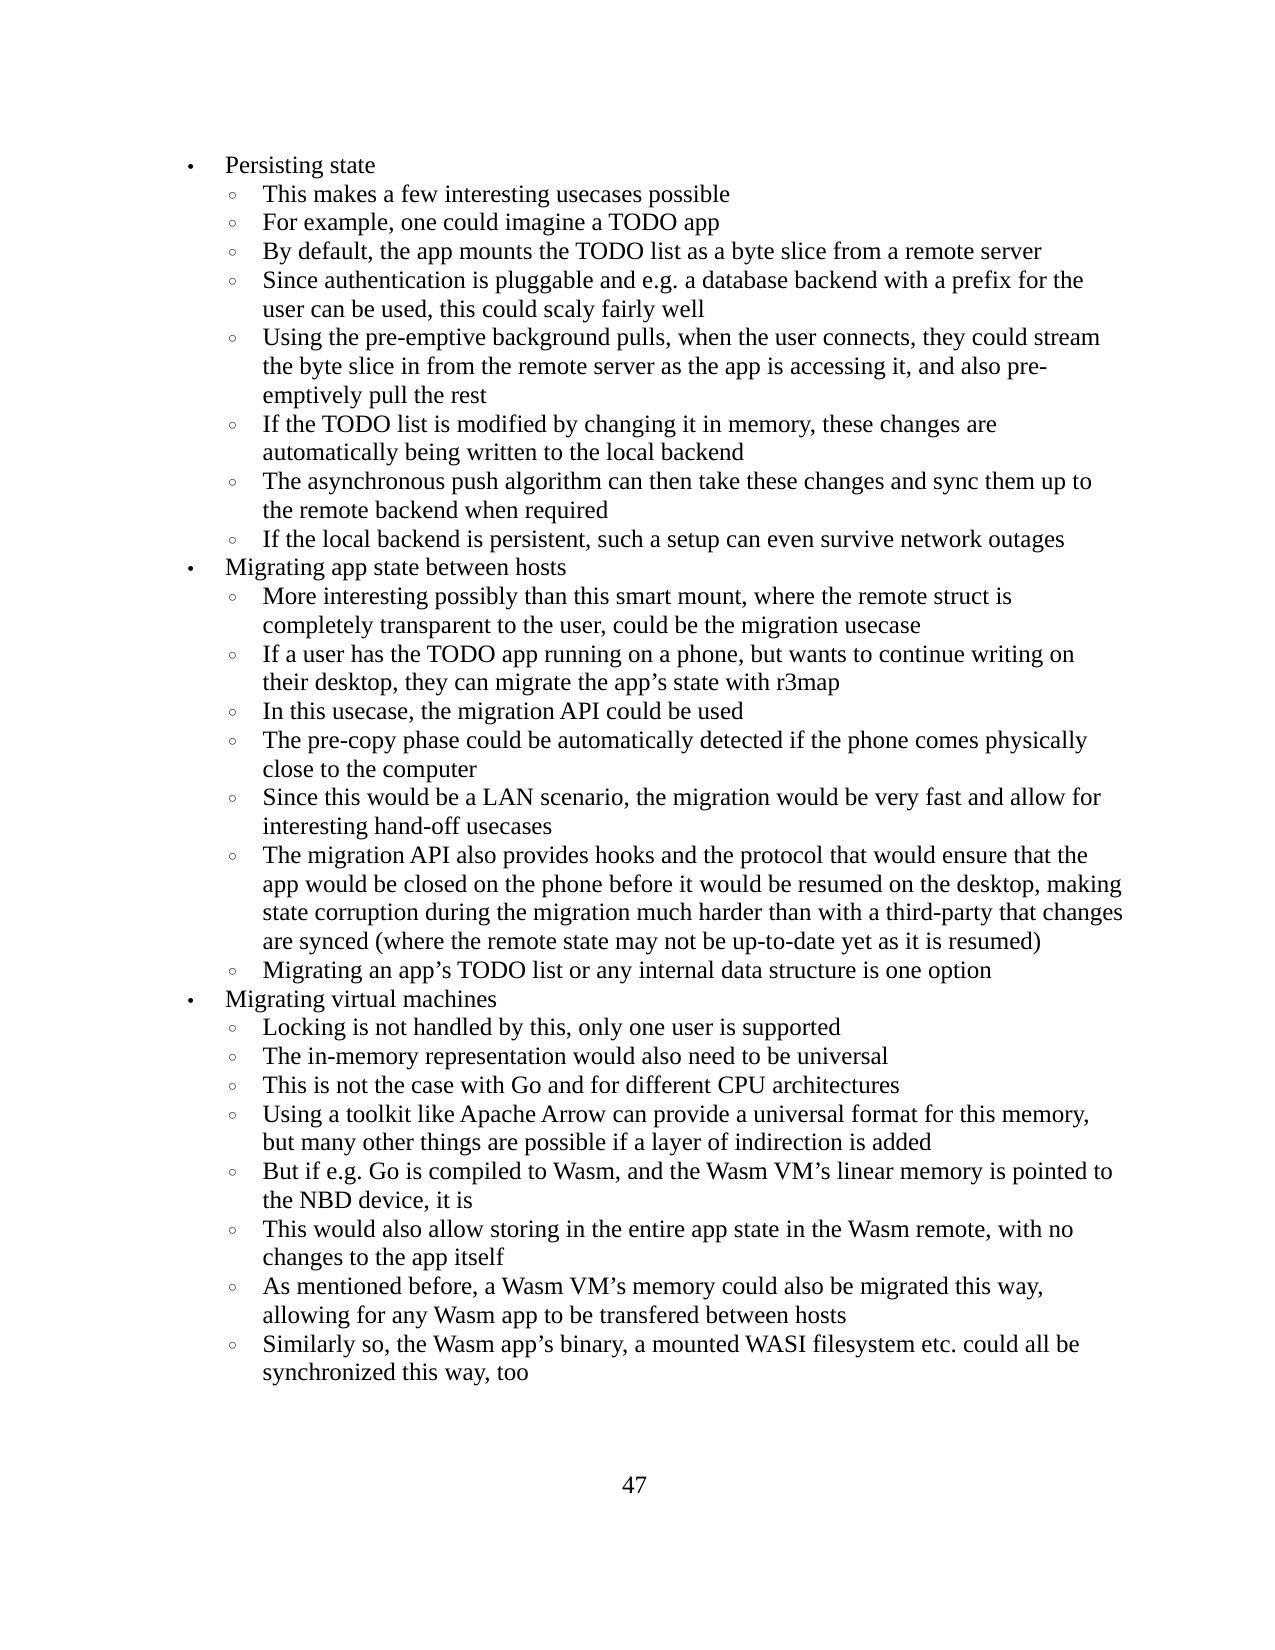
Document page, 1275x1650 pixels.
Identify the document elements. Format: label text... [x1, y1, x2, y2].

list By default, the app mounts the TODO list as a byte slice from a remote server [225, 236, 1125, 265]
list If the local backend is persistent, such a setup can even survive network outages [225, 524, 1125, 552]
list More interesting possibly than this smart mount, where the remote struct is completely transparent to the user, could be the migration usecase [225, 581, 1125, 639]
list Persisting state [187, 150, 1125, 179]
list The pre-copy phase could be automatically detected if the phone comes physically close to the computer [225, 725, 1125, 782]
list This is not the case with Go and for different CPU architectures [225, 1070, 1125, 1099]
list Migrating app state between hosts [187, 552, 1125, 581]
list The migration API also provides hooks and the protocol that would ensure that the app would be closed on the phone before it would be resumed on the desktop, making state corruption during the migration much harder than with a third-party that changes are synced (where the remote state may not be up-to-date yet as it is resumed) [225, 840, 1125, 955]
list Using a toolkit like Apache Arrow can provide a universal format for this memory, but many other things are possible if a layer of indirection is added [225, 1099, 1125, 1156]
list For example, one could imagine a TODO app [225, 207, 1125, 236]
list If the TODO list is modified by changing it in memory, these changes are automatically being written to the local backend [225, 409, 1125, 466]
list In this usecase, the migration API could be used [225, 696, 1125, 725]
list The asynchronous push algorithm can then take these changes and sync them up to the remote backend when required [225, 466, 1125, 524]
list Similarly so, the Wasm app’s binary, a mounted WASI filesystem etc. could all be synchronized this way, too [225, 1329, 1125, 1386]
list But if e.g. Go is compiled to Wasm, and the Wasm VM’s linear memory is pointed to the NBD device, it is [225, 1156, 1125, 1214]
list As mentioned before, a Wasm VM’s memory could also be migrated this way, allowing for any Wasm app to be transfered between hosts [225, 1271, 1125, 1329]
list Migrating an app’s TODO list or any internal data structure is one option [225, 955, 1125, 984]
list This would also allow storing in the entire app state in the Wasm remote, with no changes to the app itself [225, 1214, 1125, 1271]
list The in-memory representation would also need to be universal [225, 1041, 1125, 1070]
list Since this would be a LAN scenario, the migration would be very fast and allow for interesting hand-off usecases [225, 782, 1125, 840]
list If a user has the TODO app running on a phone, but wants to continue writing on their desktop, they can migrate the app’s state with r3map [225, 639, 1125, 696]
list Locking is not handled by this, only one user is supported [225, 1012, 1125, 1041]
list This makes a few interesting usecases possible [225, 179, 1125, 207]
list Migrating virtual machines [187, 984, 1125, 1012]
list Using the pre-emptive background pulls, when the user connects, they could stream the byte slice in from the remote server as the app is accessing it, and also pre-emptively pull the rest [225, 322, 1125, 409]
list Since authentication is pluggable and e.g. a database backend with a prefix for the user can be used, this could scaly fairly well [225, 265, 1125, 322]
